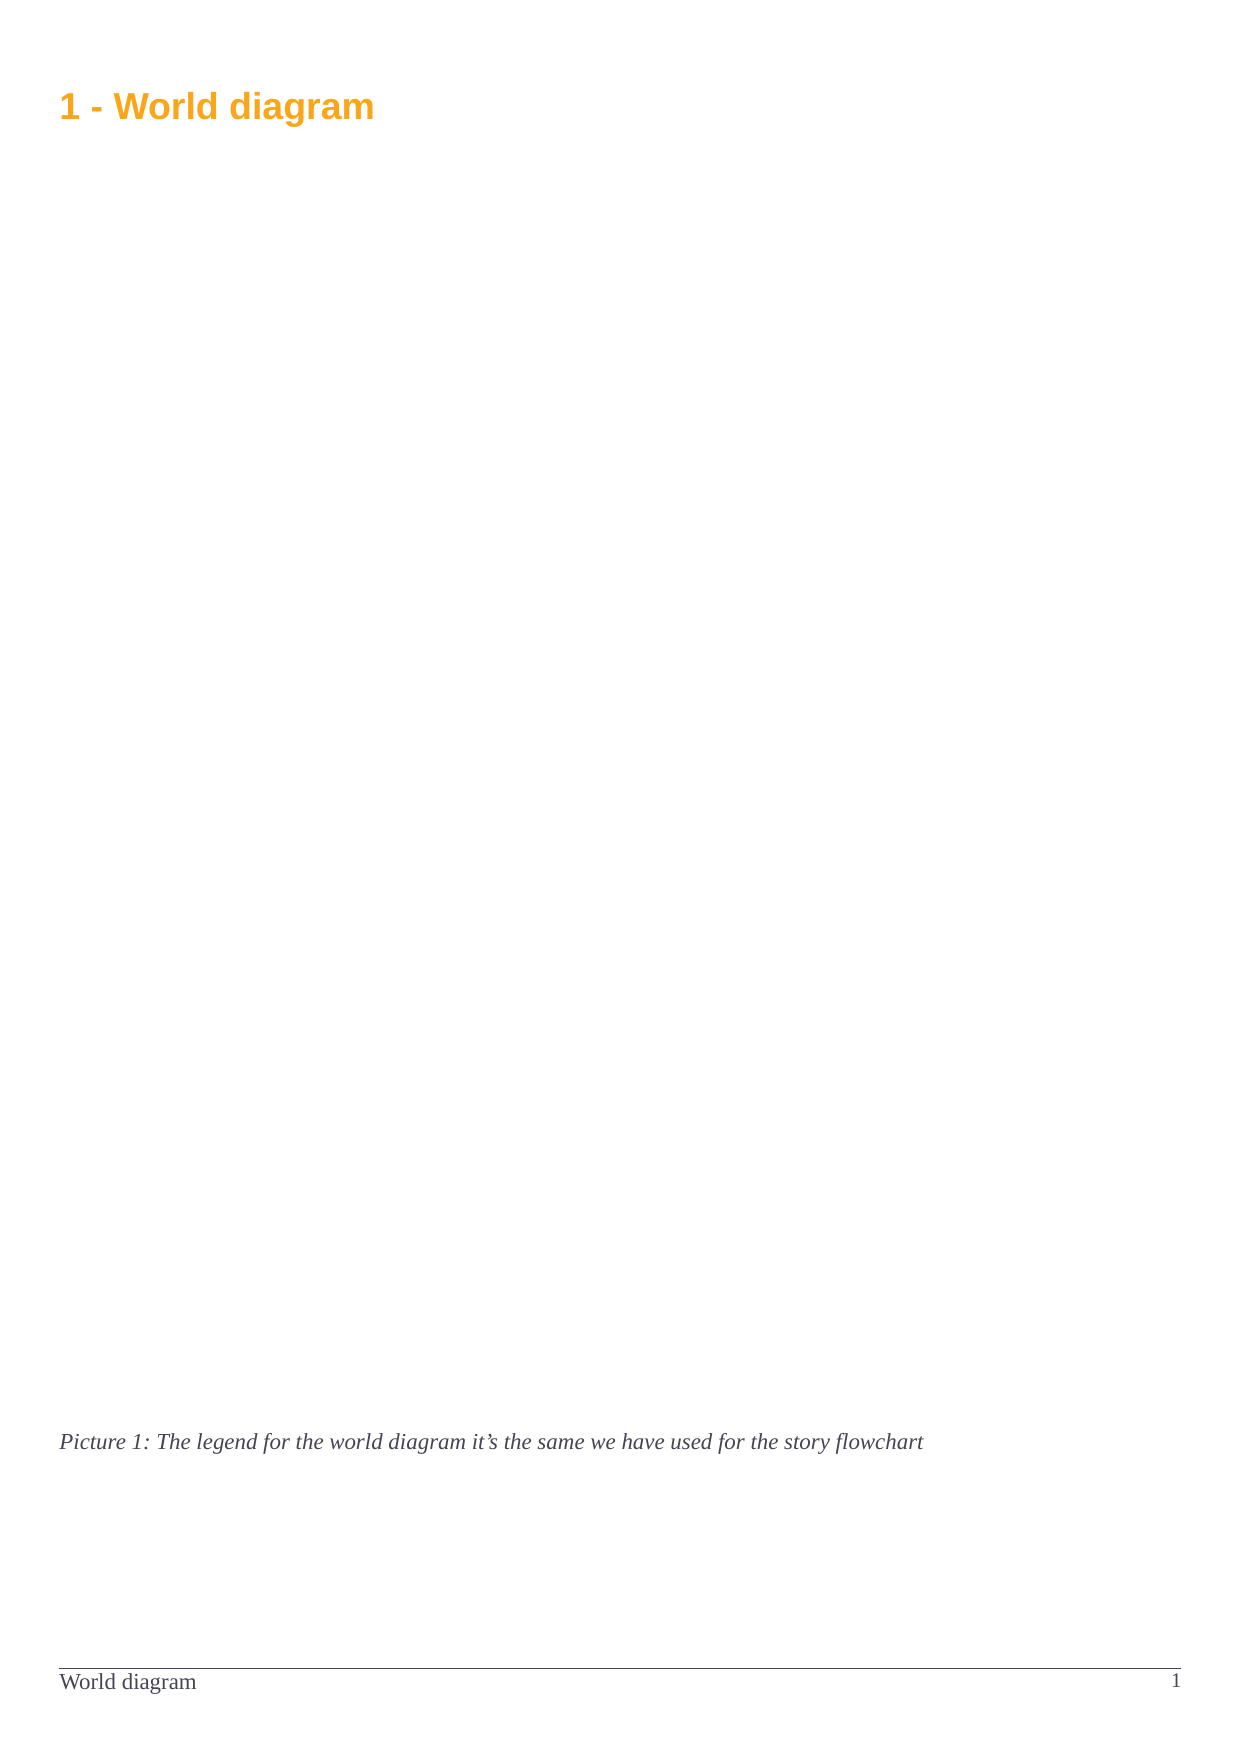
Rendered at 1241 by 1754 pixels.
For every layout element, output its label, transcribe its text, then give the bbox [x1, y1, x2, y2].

subtitle World diagram [59, 84, 1181, 127]
text Picture 1: The legend for the world diagram it’s the same we have used for the story flowchart [59, 152, 1181, 1455]
